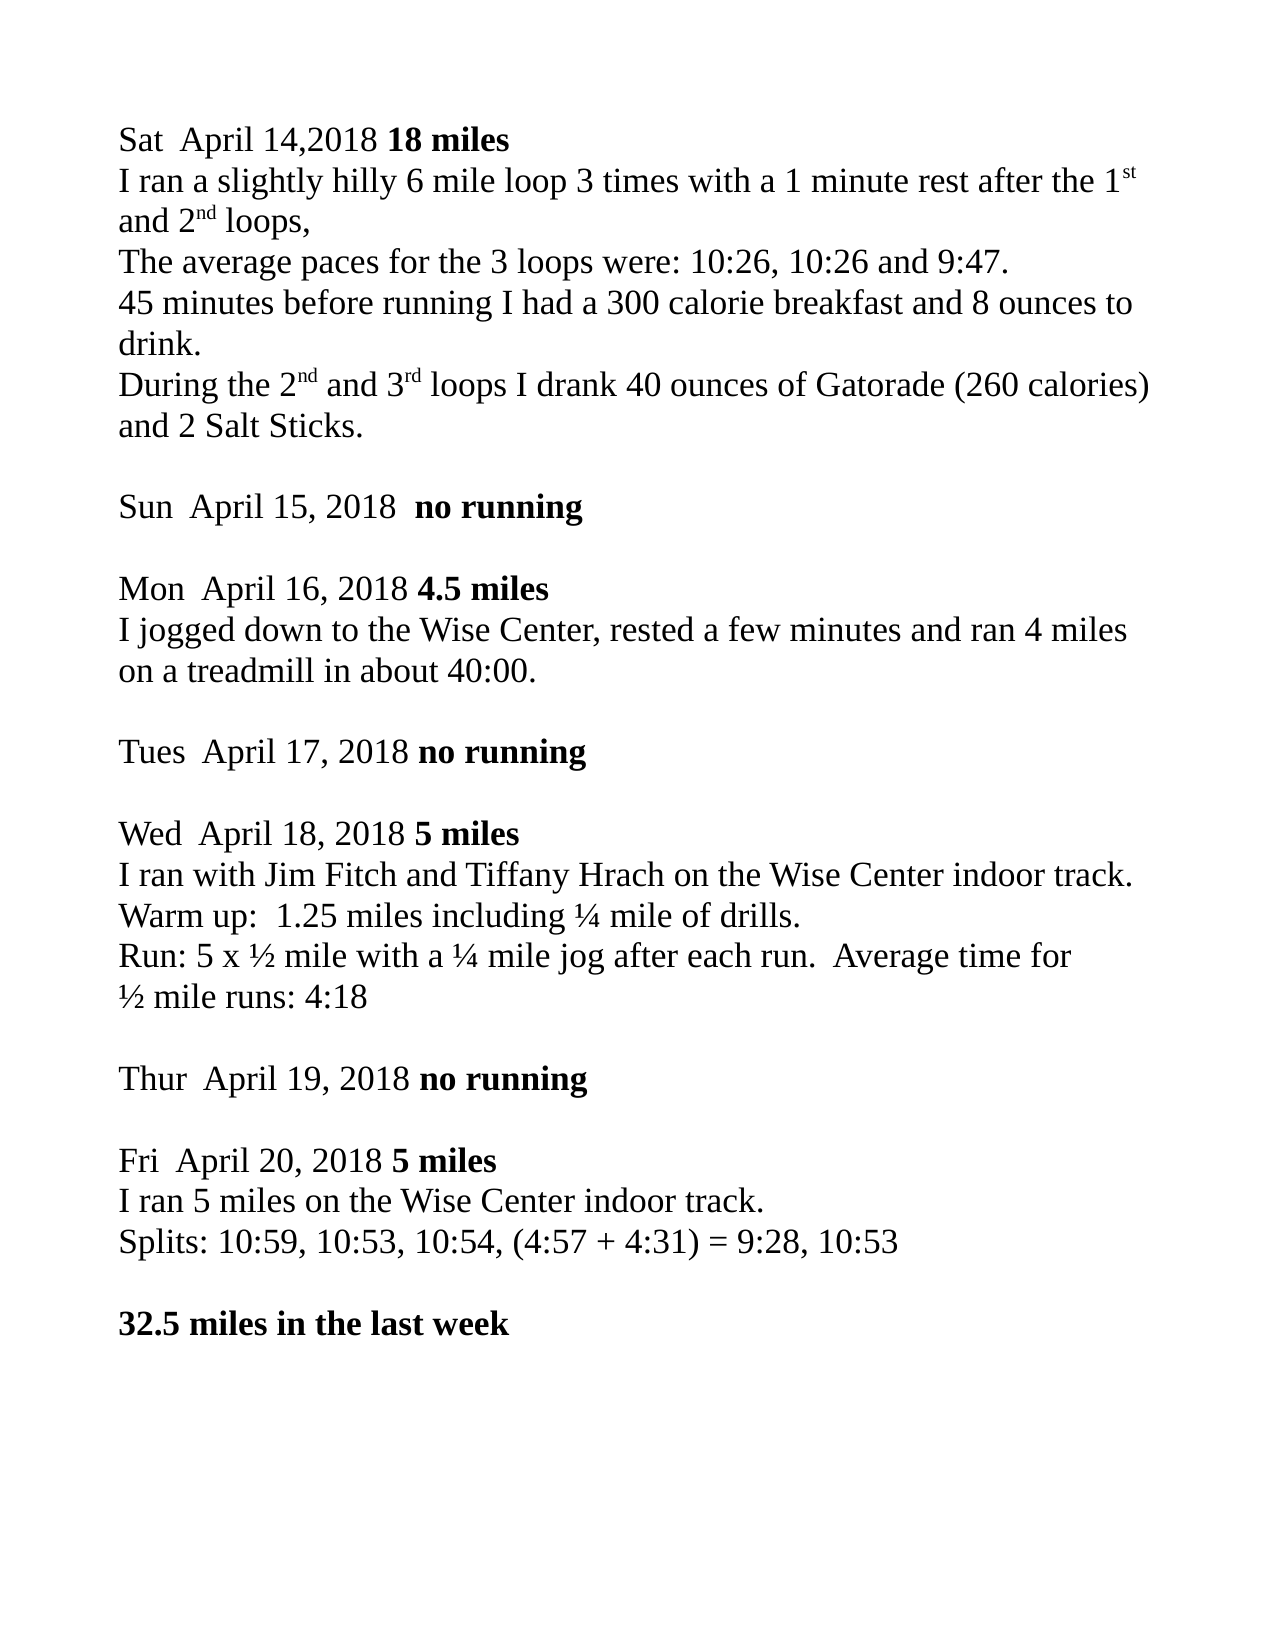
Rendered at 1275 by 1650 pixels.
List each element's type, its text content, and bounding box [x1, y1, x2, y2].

text Thur April 19, 2018 no running [118, 1057, 1161, 1098]
text Warm up: 1.25 miles including ¼ mile of drills. [118, 894, 1161, 935]
text The average paces for the 3 loops were: 10:26, 10:26 and 9:47. [118, 241, 1161, 281]
text Wed April 18, 2018 5 miles [118, 812, 1161, 853]
text During the 2nd and 3rd loops I drank 40 ounces of Gatorade (260 calories) and 2 Salt Sticks. [118, 363, 1161, 445]
text I ran 5 miles on the Wise Center indoor track. [118, 1180, 1161, 1221]
text I ran with Jim Fitch and Tiffany Hrach on the Wise Center indoor track. [118, 853, 1161, 894]
text ½ mile runs: 4:18 [118, 976, 1161, 1016]
text Sun April 15, 2018 no running [118, 486, 1161, 526]
text Mon April 16, 2018 4.5 miles [118, 567, 1161, 608]
text 32.5 miles in the last week [118, 1302, 1161, 1343]
text Fri April 20, 2018 5 miles [118, 1139, 1161, 1180]
text 45 minutes before running I had a 300 calorie breakfast and 8 ounces to drink. [118, 281, 1161, 363]
text Run: 5 x ½ mile with a ¼ mile jog after each run. Average time for [118, 935, 1161, 976]
text I jogged down to the Wise Center, rested a few minutes and ran 4 miles on a treadmill in about 40:00. [118, 608, 1161, 690]
text I ran a slightly hilly 6 mile loop 3 times with a 1 minute rest after the 1st and 2nd loops, [118, 159, 1161, 241]
text Sat April 14,2018 18 miles [118, 118, 1161, 159]
text Splits: 10:59, 10:53, 10:54, (4:57 + 4:31) = 9:28, 10:53 [118, 1221, 1161, 1261]
text Tues April 17, 2018 no running [118, 731, 1161, 771]
